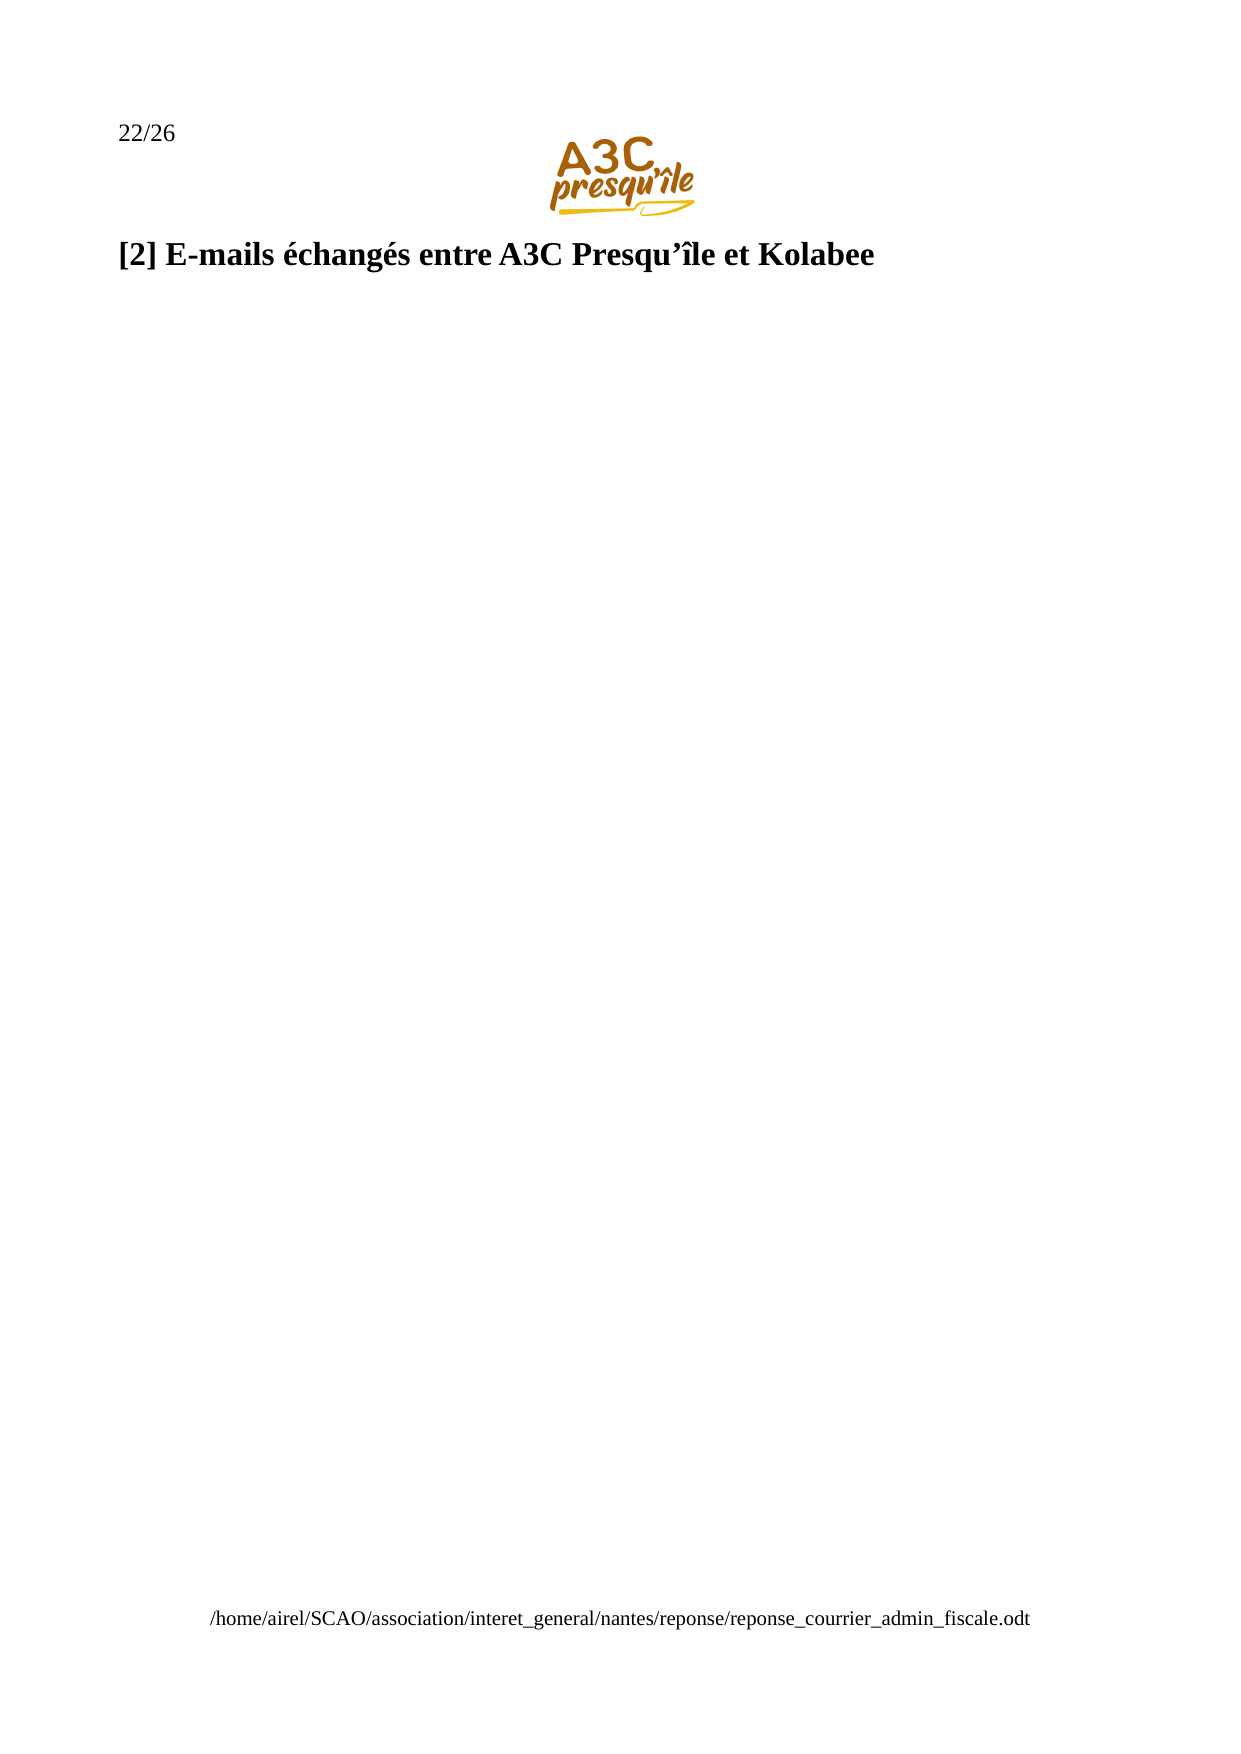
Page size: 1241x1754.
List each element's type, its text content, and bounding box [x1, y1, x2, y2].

text [2] E-mails échangés entre A3C Presqu’île et Kolabee [118, 234, 1122, 272]
picture [531, 118, 709, 227]
